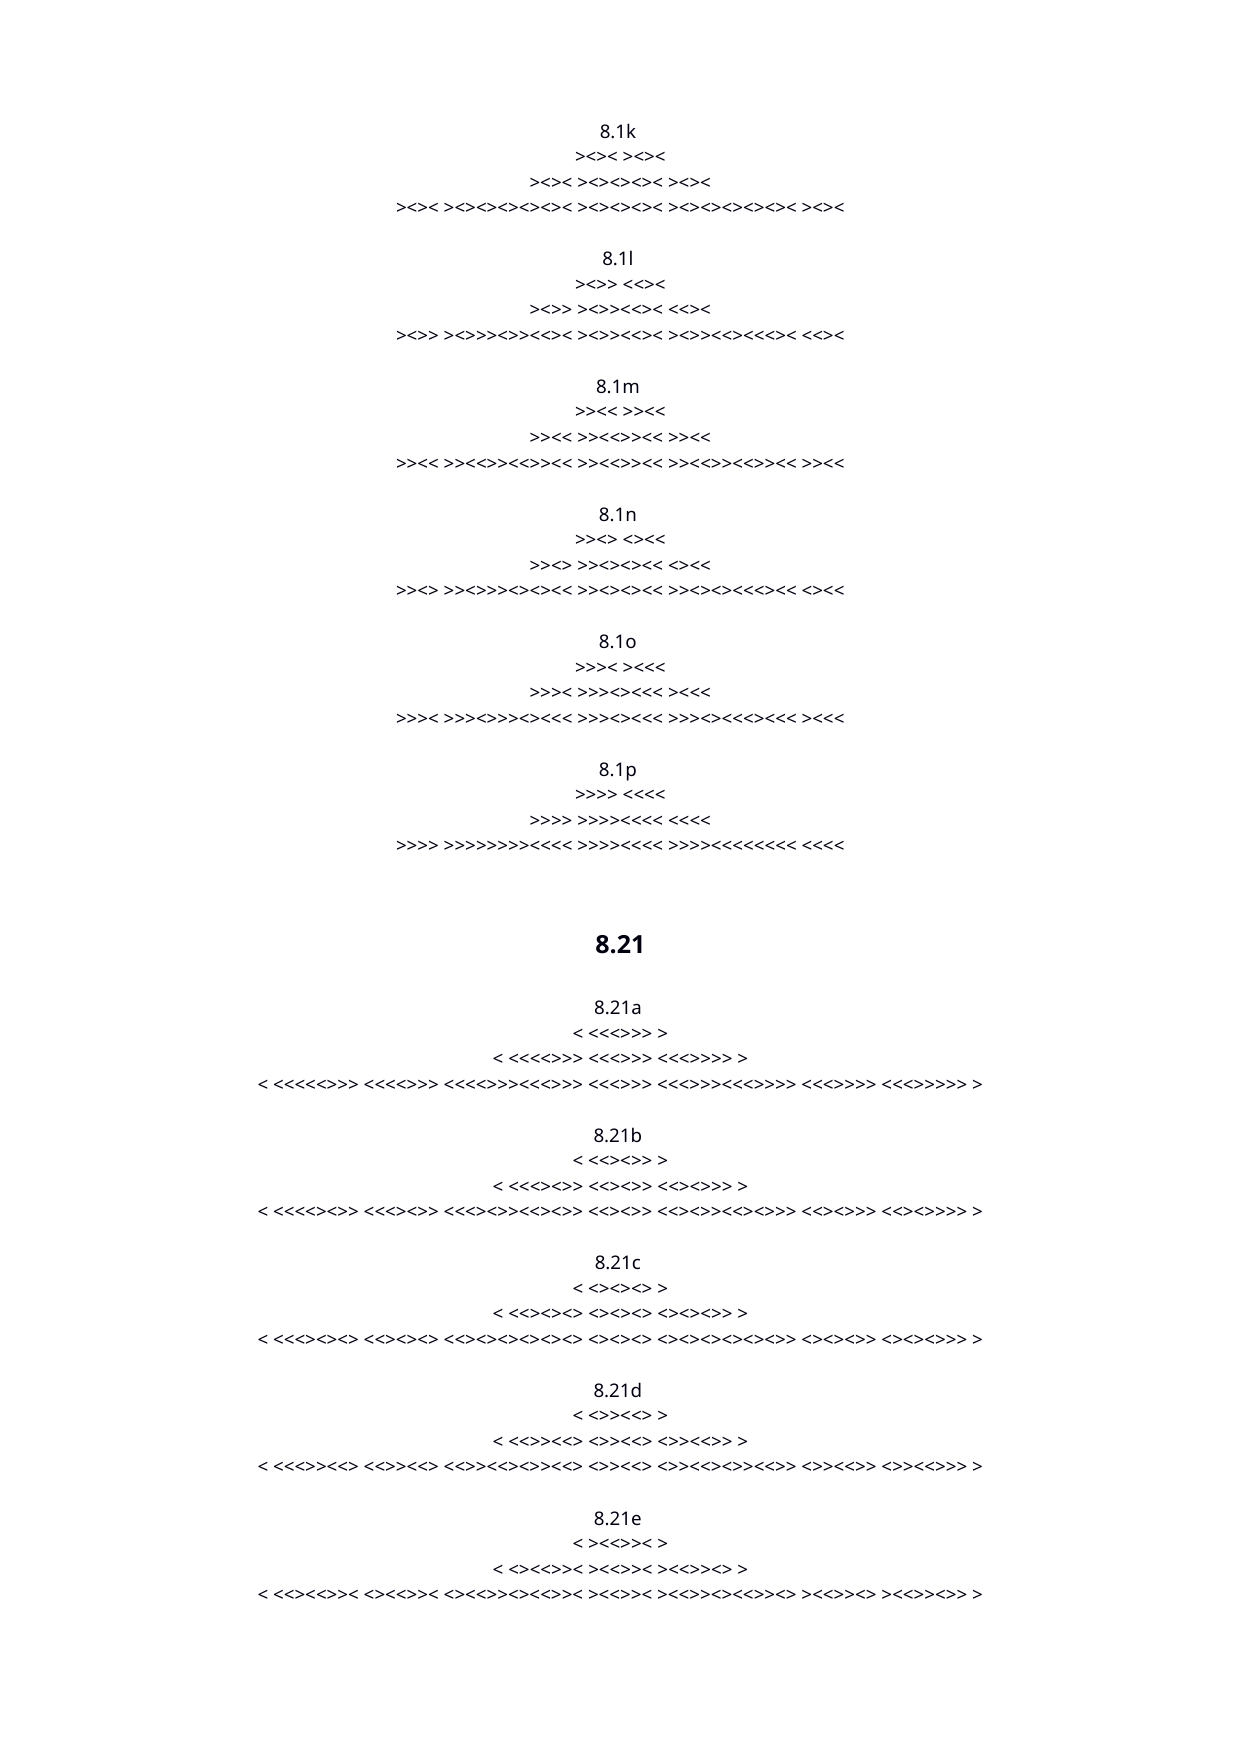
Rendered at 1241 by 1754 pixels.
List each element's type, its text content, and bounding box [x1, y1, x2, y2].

text >>>> <<<< [118, 782, 1122, 807]
text 8.21 [118, 926, 1122, 960]
text < <>><<> > [118, 1403, 1122, 1428]
text ><>> <<>< [118, 271, 1122, 297]
text < <<><><> <><><> <><><>> > [118, 1301, 1122, 1326]
text 8.21e [118, 1505, 1122, 1530]
text 8.1k [118, 118, 1122, 144]
text 8.1l [118, 246, 1122, 271]
text ><>< ><>< [118, 144, 1122, 169]
text >><> <><< [118, 526, 1122, 552]
text 8.21d [118, 1377, 1122, 1403]
text >><< >><<>><< >><< [118, 424, 1122, 450]
text < <><<>>< ><<>>< ><<>><> > [118, 1556, 1122, 1581]
text < <<<><><> <<><><> <<><><><><><> <><><> <><><><><><>> <><><>> <><><>>> > [118, 1326, 1122, 1352]
text 8.1p [118, 756, 1122, 782]
text >><< >><< [118, 399, 1122, 424]
text ><>< ><><><><><>< ><><><>< ><><><><><>< ><>< [118, 195, 1122, 220]
text 8.21a [118, 994, 1122, 1020]
text < <<<>><<> <<>><<> <<>><<><>><<> <>><<> <>><<><>><<>> <>><<>> <>><<>>> > [118, 1454, 1122, 1479]
text >><< >><<>><<>><< >><<>><< >><<>><<>><< >><< [118, 450, 1122, 475]
text 8.1n [118, 501, 1122, 526]
text >>>< ><<< [118, 654, 1122, 679]
text < <<<<>>> <<<>>> <<<>>>> > [118, 1046, 1122, 1071]
text ><>< ><><><>< ><>< [118, 169, 1122, 195]
text < <<<>>> > [118, 1020, 1122, 1046]
text 8.21c [118, 1250, 1122, 1275]
text >>>< >>><>>><><<< >>><><<< >>><><<<><<< ><<< [118, 705, 1122, 731]
text >>>> >>>>>>>><<<< >>>><<<< >>>><<<<<<<< <<<< [118, 833, 1122, 858]
text >><> >><>>><><><< >><><><< >><><><<<><< <><< [118, 577, 1122, 603]
text < <<><<>>< <><<>>< <><<>><><<>>< ><<>>< ><<>><><<>><> ><<>><> ><<>><>> > [118, 1581, 1122, 1607]
text >>>> >>>><<<< <<<< [118, 807, 1122, 833]
text < <<><>> > [118, 1148, 1122, 1173]
text < <<<><>> <<><>> <<><>>> > [118, 1173, 1122, 1199]
text ><>> ><>><<>< <<>< [118, 297, 1122, 322]
text < <<<<><>> <<<><>> <<<><>><<><>> <<><>> <<><>><<><>>> <<><>>> <<><>>>> > [118, 1199, 1122, 1224]
text >><> >><><><< <><< [118, 552, 1122, 577]
text 8.1o [118, 628, 1122, 654]
text ><>> ><>>><>><<>< ><>><<>< ><>><<><<<>< <<>< [118, 322, 1122, 348]
text < ><<>>< > [118, 1530, 1122, 1556]
text < <<>><<> <>><<> <>><<>> > [118, 1428, 1122, 1454]
text < <><><> > [118, 1275, 1122, 1301]
text 8.1m [118, 373, 1122, 399]
text 8.21b [118, 1122, 1122, 1148]
text < <<<<<>>> <<<<>>> <<<<>>><<<>>> <<<>>> <<<>>><<<>>>> <<<>>>> <<<>>>>> > [118, 1071, 1122, 1097]
text >>>< >>><><<< ><<< [118, 679, 1122, 705]
